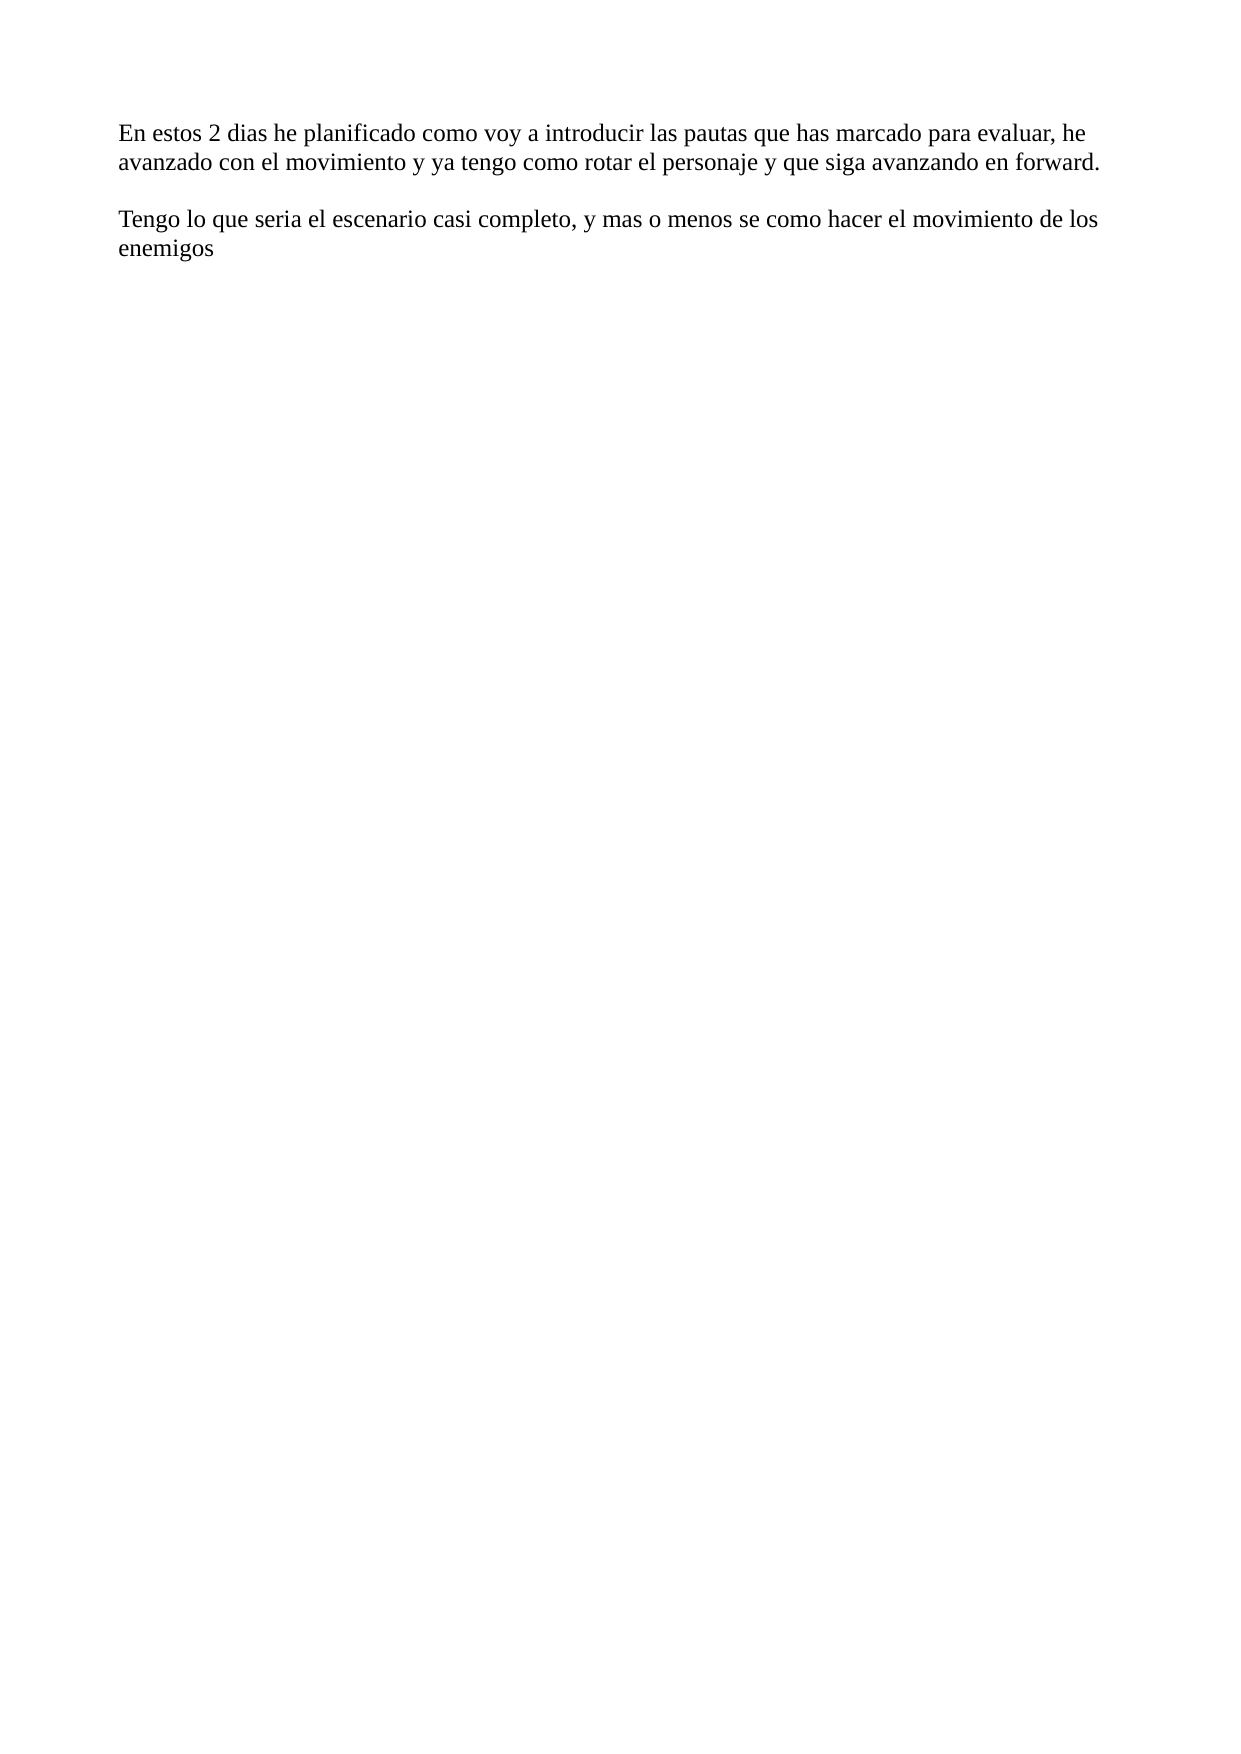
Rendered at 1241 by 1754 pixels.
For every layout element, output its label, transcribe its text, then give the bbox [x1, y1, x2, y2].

text En estos 2 dias he planificado como voy a introducir las pautas que has marcado para evaluar, he avanzado con el movimiento y ya tengo como rotar el personaje y que siga avanzando en forward. [118, 118, 1122, 176]
text Tengo lo que seria el escenario casi completo, y mas o menos se como hacer el movimiento de los enemigos [118, 204, 1122, 262]
